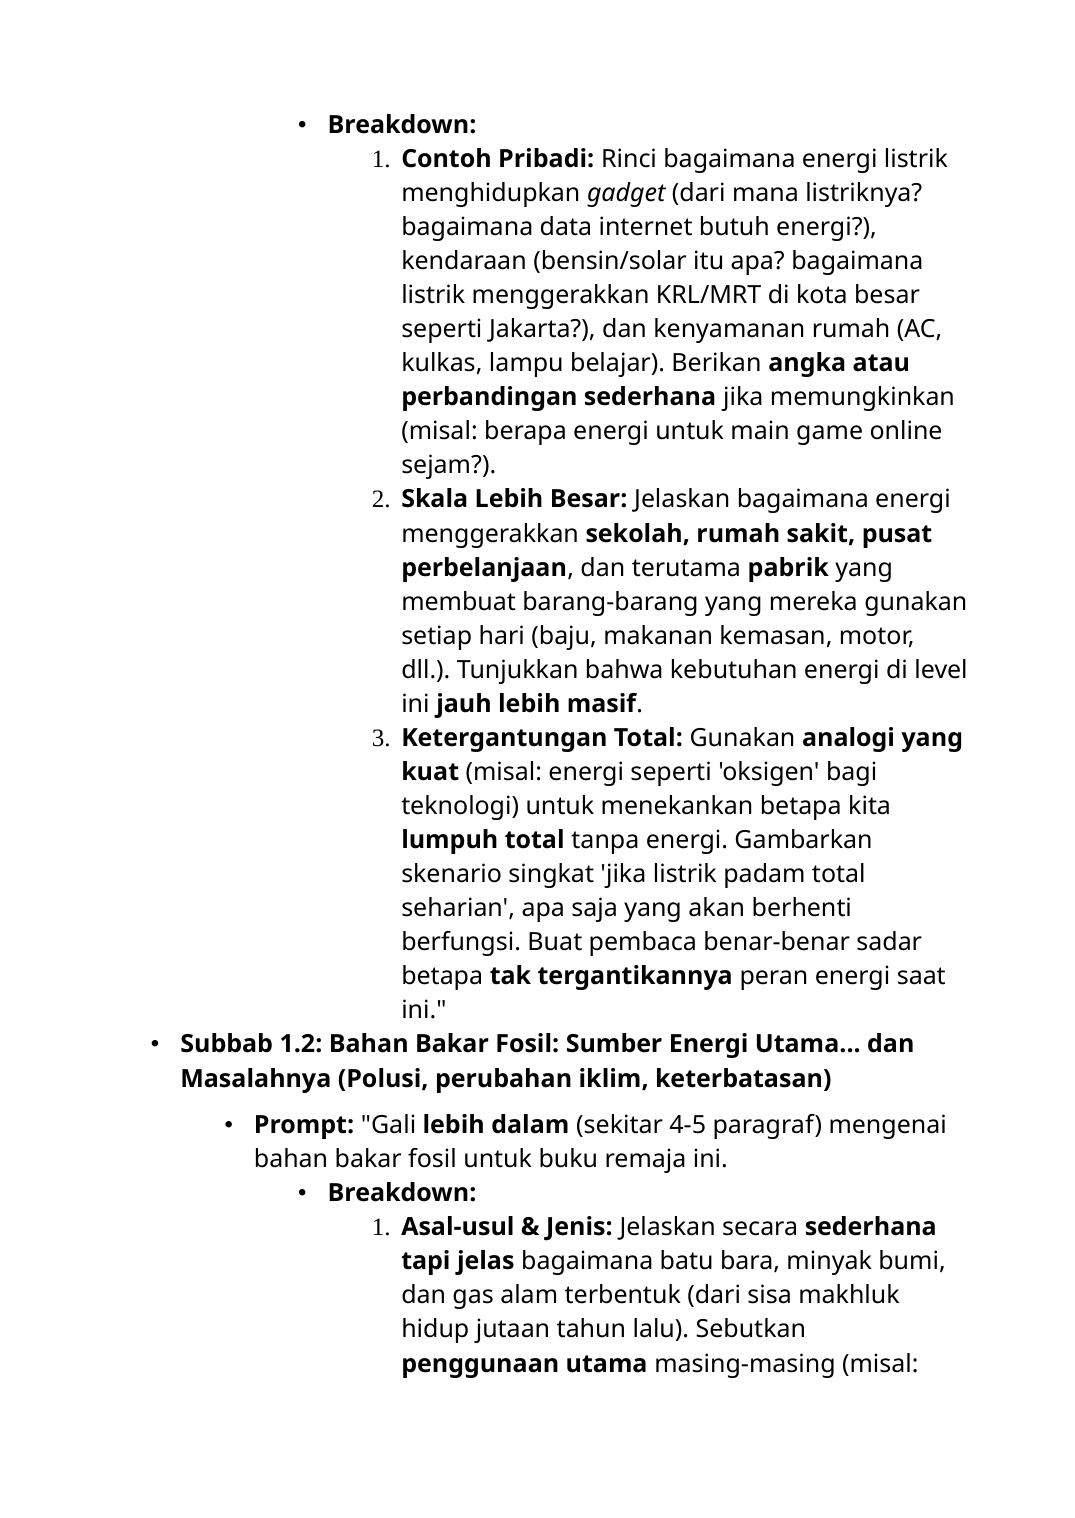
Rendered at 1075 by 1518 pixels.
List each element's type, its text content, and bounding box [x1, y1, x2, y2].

list Skala Lebih Besar: Jelaskan bagaimana energi menggerakkan sekolah, rumah sakit, pusat perbelanjaan, dan terutama pabrik yang membuat barang-barang yang mereka gunakan setiap hari (baju, makanan kemasan, motor, dll.). Tunjukkan bahwa kebutuhan energi di level ini jauh lebih masif. [372, 481, 968, 719]
list Breakdown: [298, 1175, 968, 1209]
list Ketergantungan Total: Gunakan analogi yang kuat (misal: energi seperti 'oksigen' bagi teknologi) untuk menekankan betapa kita lumpuh total tanpa energi. Gambarkan skenario singkat 'jika listrik padam total seharian', apa saja yang akan berhenti berfungsi. Buat pembaca benar-benar sadar betapa tak tergantikannya peran energi saat ini." [372, 719, 968, 1026]
list Contoh Pribadi: Rinci bagaimana energi listrik menghidupkan gadget (dari mana listriknya? bagaimana data internet butuh energi?), kendaraan (bensin/solar itu apa? bagaimana listrik menggerakkan KRL/MRT di kota besar seperti Jakarta?), dan kenyamanan rumah (AC, kulkas, lampu belajar). Berikan angka atau perbandingan sederhana jika memungkinkan (misal: berapa energi untuk main game online sejam?). [372, 141, 968, 481]
list Breakdown: [298, 106, 968, 141]
list Subbab 1.2: Bahan Bakar Fosil: Sumber Energi Utama... dan Masalahnya (Polusi, perubahan iklim, keterbatasan) [151, 1026, 968, 1094]
list Asal-usul & Jenis: Jelaskan secara sederhana tapi jelas bagaimana batu bara, minyak bumi, dan gas alam terbentuk (dari sisa makhluk hidup jutaan tahun lalu). Sebutkan penggunaan utama masing-masing (misal: [372, 1209, 968, 1379]
list Prompt: "Gali lebih dalam (sekitar 4-5 paragraf) mengenai bahan bakar fosil untuk buku remaja ini. [224, 1107, 968, 1175]
